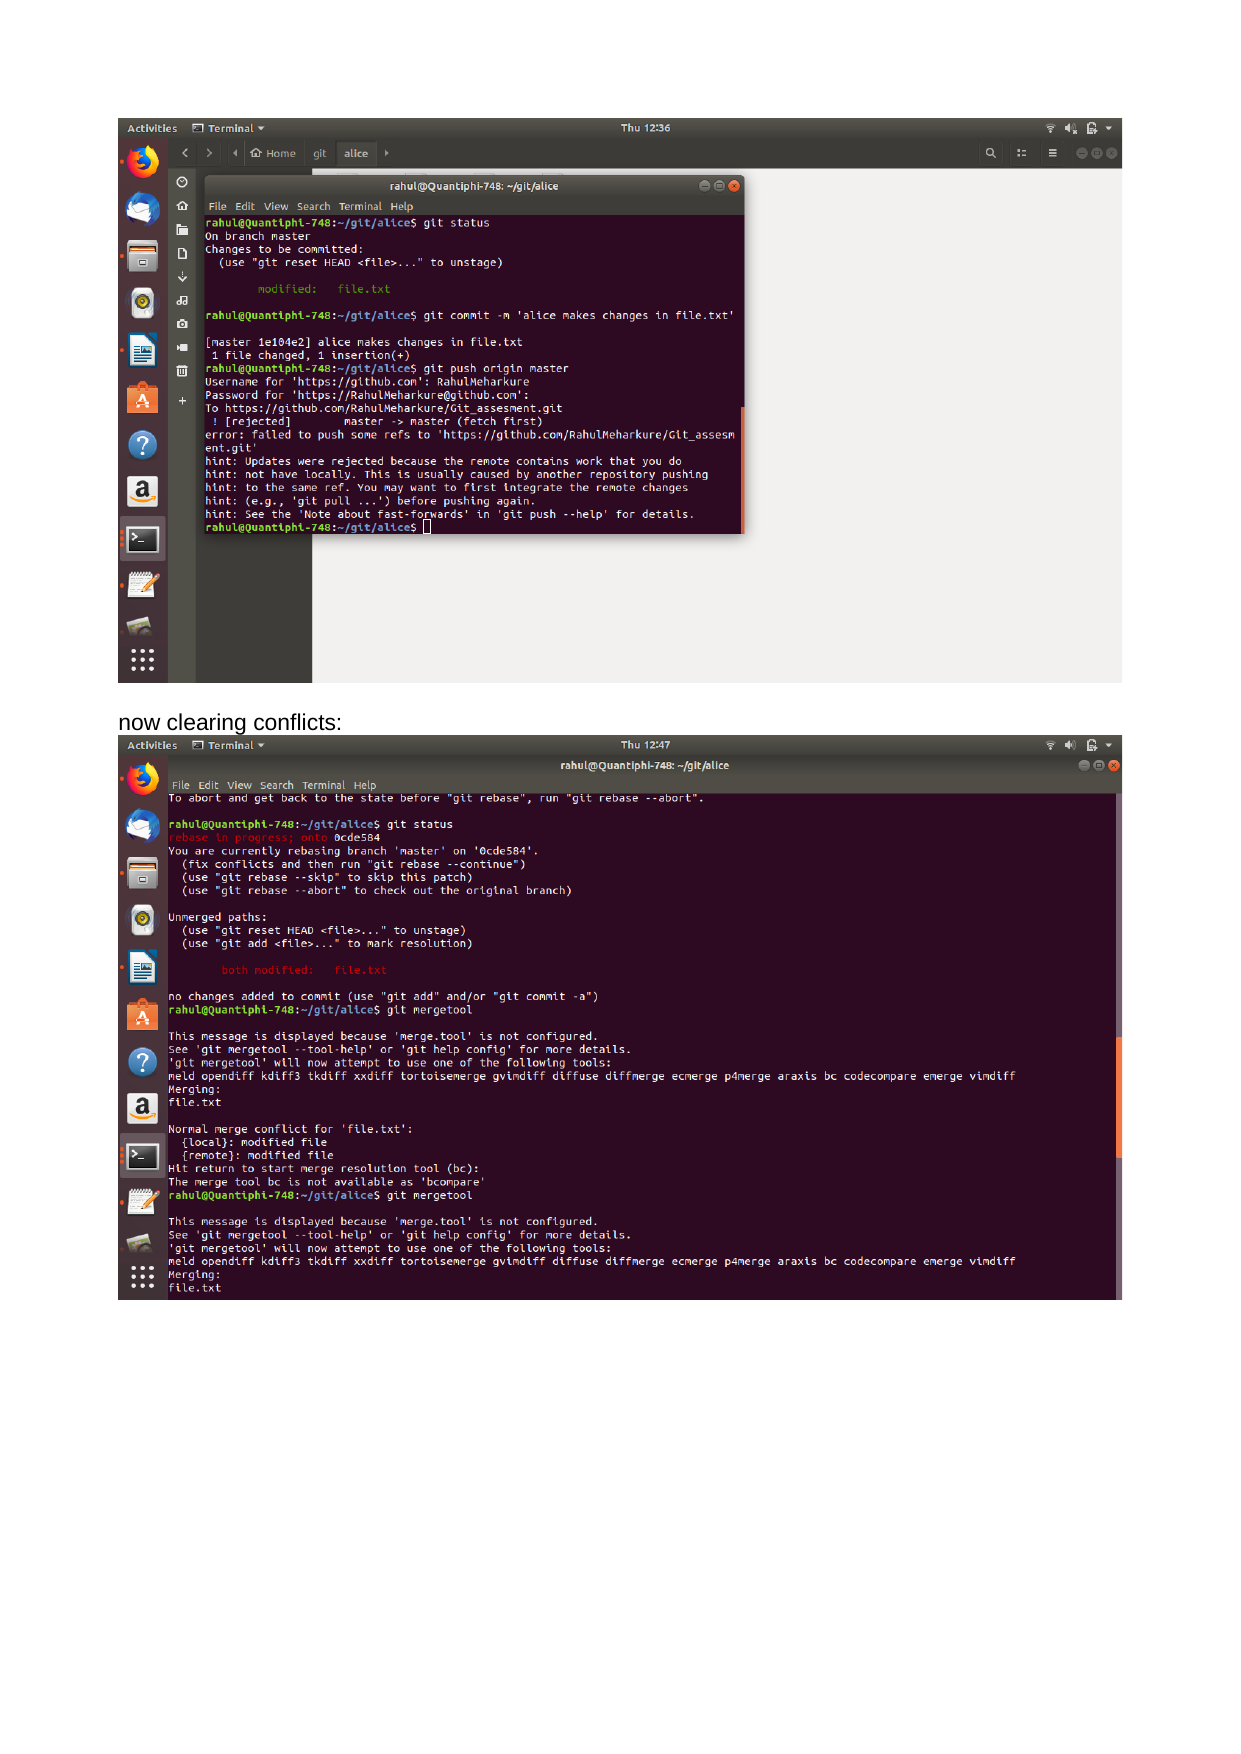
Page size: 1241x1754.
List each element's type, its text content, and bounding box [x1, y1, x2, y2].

text now clearing conflicts: [118, 709, 1122, 735]
picture [118, 735, 1123, 1300]
picture [118, 118, 1123, 683]
